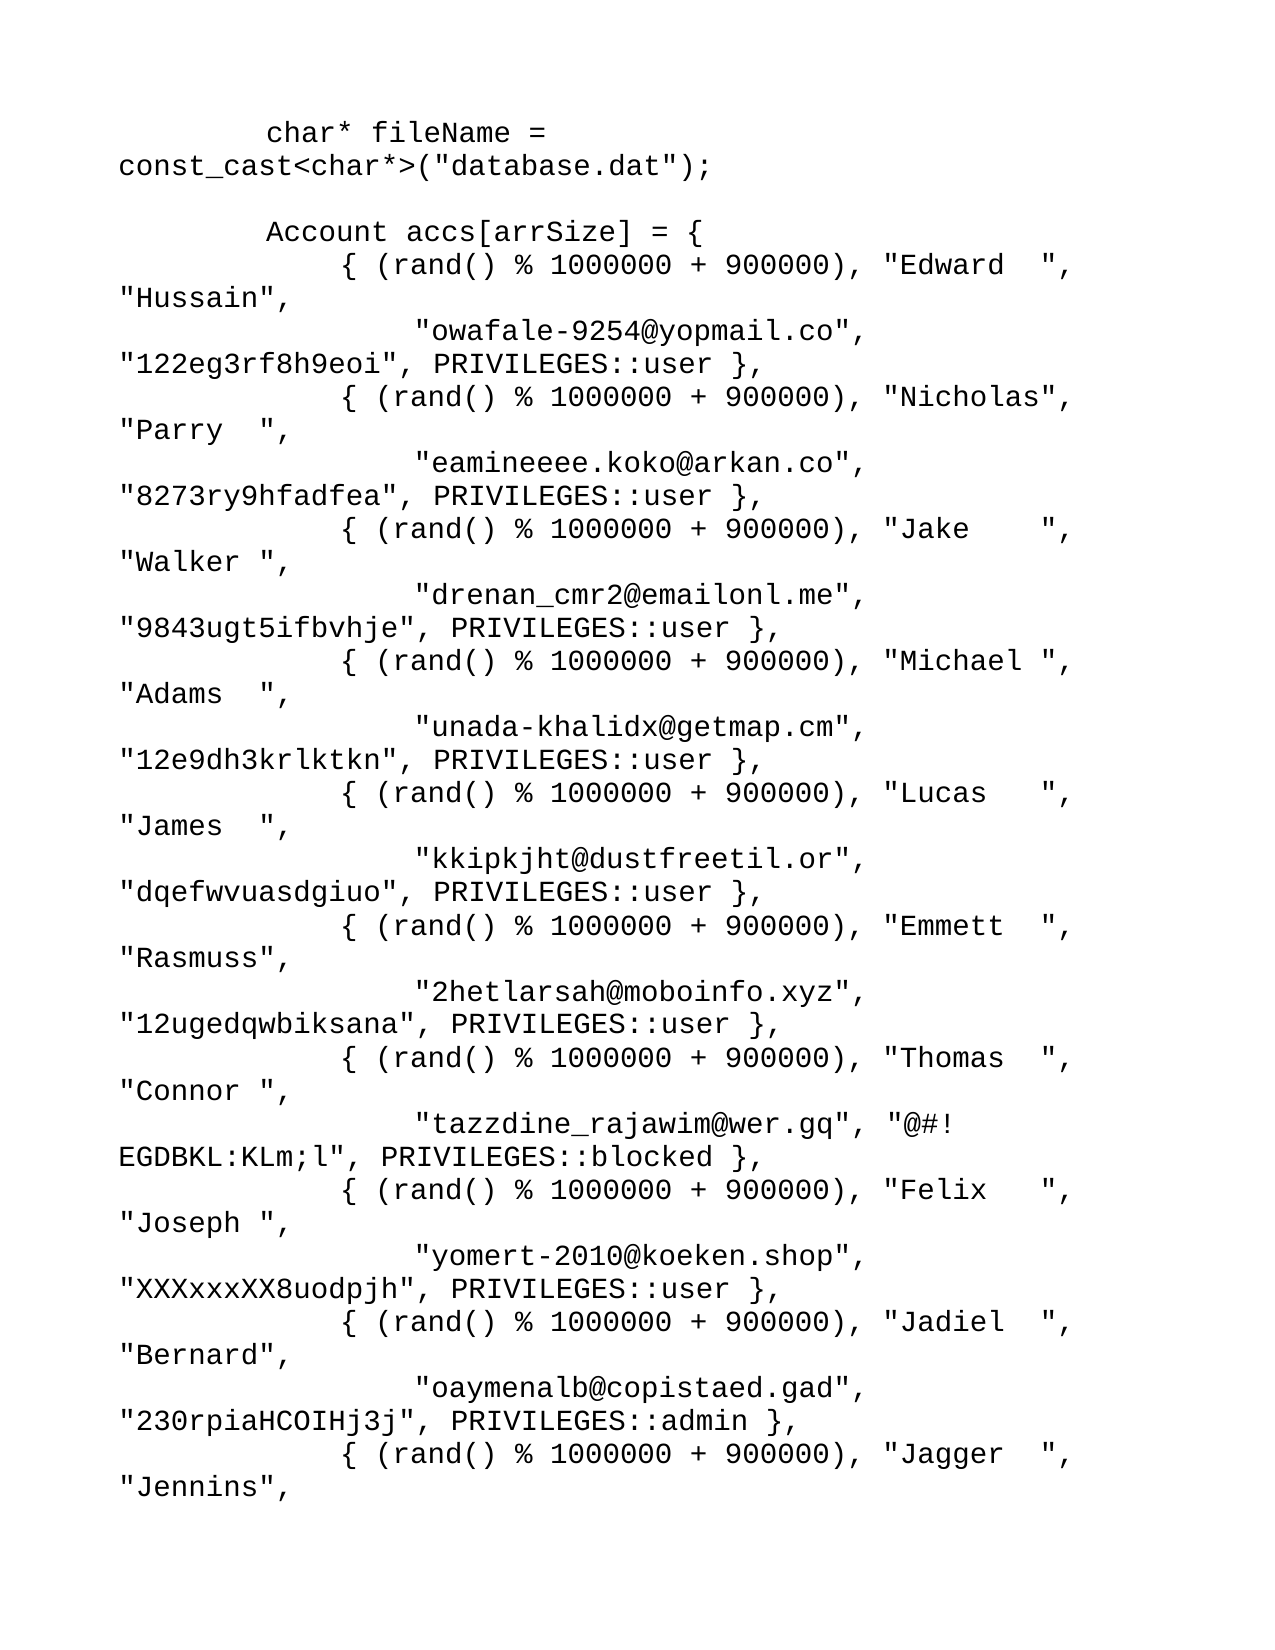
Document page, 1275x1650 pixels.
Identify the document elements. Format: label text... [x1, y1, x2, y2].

text char* fileName = const_cast<char*>("database.dat"); [118, 118, 1157, 184]
text "2hetlarsah@moboinfo.xyz", "12ugedqwbiksana", PRIVILEGES::user }, [118, 977, 1157, 1043]
text { (rand() % 1000000 + 900000), "Emmett ", "Rasmuss", [118, 911, 1157, 977]
text { (rand() % 1000000 + 900000), "Thomas ", "Connor ", [118, 1043, 1157, 1109]
text "drenan_cmr2@emailonl.me", "9843ugt5ifbvhje", PRIVILEGES::user }, [118, 580, 1157, 646]
text { (rand() % 1000000 + 900000), "Edward ", "Hussain", [118, 250, 1157, 316]
text "owafale-9254@yopmail.co", "122eg3rf8h9eoi", PRIVILEGES::user }, [118, 316, 1157, 382]
text "tazzdine_rajawim@wer.gq", "@#!EGDBKL:KLm;l", PRIVILEGES::blocked }, [118, 1109, 1157, 1175]
text { (rand() % 1000000 + 900000), "Nicholas", "Parry ", [118, 382, 1157, 448]
text { (rand() % 1000000 + 900000), "Jagger ", "Jennins", [118, 1439, 1157, 1505]
text "eamineeee.koko@arkan.co", "8273ry9hfadfea", PRIVILEGES::user }, [118, 448, 1157, 514]
text { (rand() % 1000000 + 900000), "Jadiel ", "Bernard", [118, 1307, 1157, 1373]
text "yomert-2010@koeken.shop", "XXXxxxXX8uodpjh", PRIVILEGES::user }, [118, 1241, 1157, 1307]
text "kkipkjht@dustfreetil.or", "dqefwvuasdgiuo", PRIVILEGES::user }, [118, 844, 1157, 911]
text { (rand() % 1000000 + 900000), "Felix ", "Joseph ", [118, 1175, 1157, 1241]
text "oaymenalb@copistaed.gad", "230rpiaHCOIHj3j", PRIVILEGES::admin }, [118, 1373, 1157, 1439]
text { (rand() % 1000000 + 900000), "Michael ", "Adams ", [118, 646, 1157, 712]
text { (rand() % 1000000 + 900000), "Lucas ", "James ", [118, 778, 1157, 844]
text "unada-khalidx@getmap.cm", "12e9dh3krlktkn", PRIVILEGES::user }, [118, 712, 1157, 778]
text Account accs[arrSize] = { [118, 217, 1157, 250]
text { (rand() % 1000000 + 900000), "Jake ", "Walker ", [118, 514, 1157, 580]
